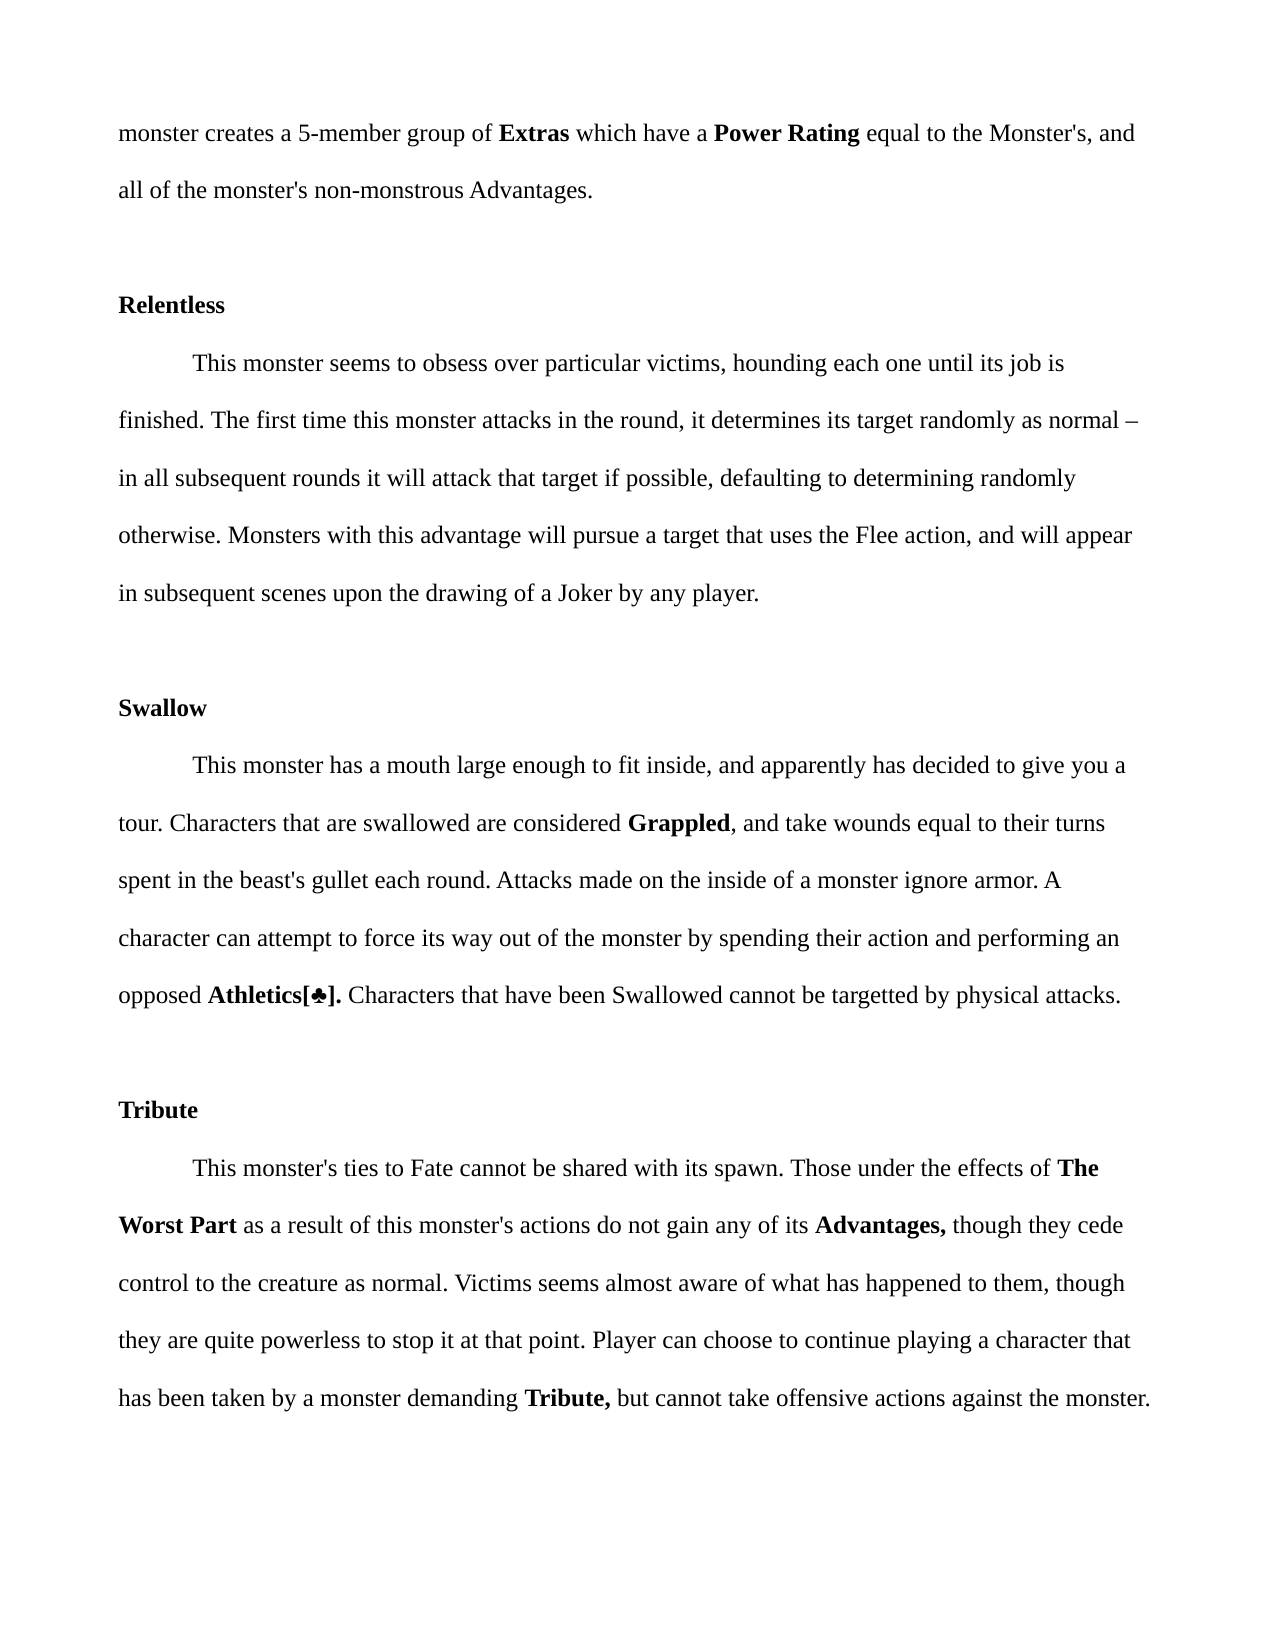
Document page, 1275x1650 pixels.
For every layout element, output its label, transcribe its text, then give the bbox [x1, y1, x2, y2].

text Swallow [118, 693, 1157, 722]
text Relentless [118, 291, 1157, 319]
text This monster has a mouth large enough to fit inside, and apparently has decided to give you a tour. Characters that are swallowed are considered Grappled, and take wounds equal to their turns spent in the beast's gullet each round. Attacks made on the inside of a monster ignore armor. A character can attempt to force its way out of the monster by spending their action and performing an opposed Athletics[♣]. Characters that have been Swallowed cannot be targetted by physical attacks. [118, 751, 1157, 1009]
text This monster's ties to Fate cannot be shared with its spawn. Those under the effects of The Worst Part as a result of this monster's actions do not gain any of its Advantages, though they cede control to the creature as normal. Victims seems almost aware of what has happened to them, though they are quite powerless to stop it at that point. Player can choose to continue playing a character that has been taken by a monster demanding Tribute, but cannot take offensive actions against the monster. [118, 1153, 1157, 1412]
text monster creates a 5-member group of Extras which have a Power Rating equal to the Monster's, and all of the monster's non-monstrous Advantages. [118, 118, 1157, 204]
text This monster seems to obsess over particular victims, hounding each one until its job is finished. The first time this monster attacks in the round, it determines its target randomly as normal – in all subsequent rounds it will attack that target if possible, defaulting to determining randomly otherwise. Monsters with this advantage will pursue a target that uses the Flee action, and will appear in subsequent scenes upon the drawing of a Joker by any player. [118, 348, 1157, 607]
text Tribute [118, 1096, 1157, 1124]
